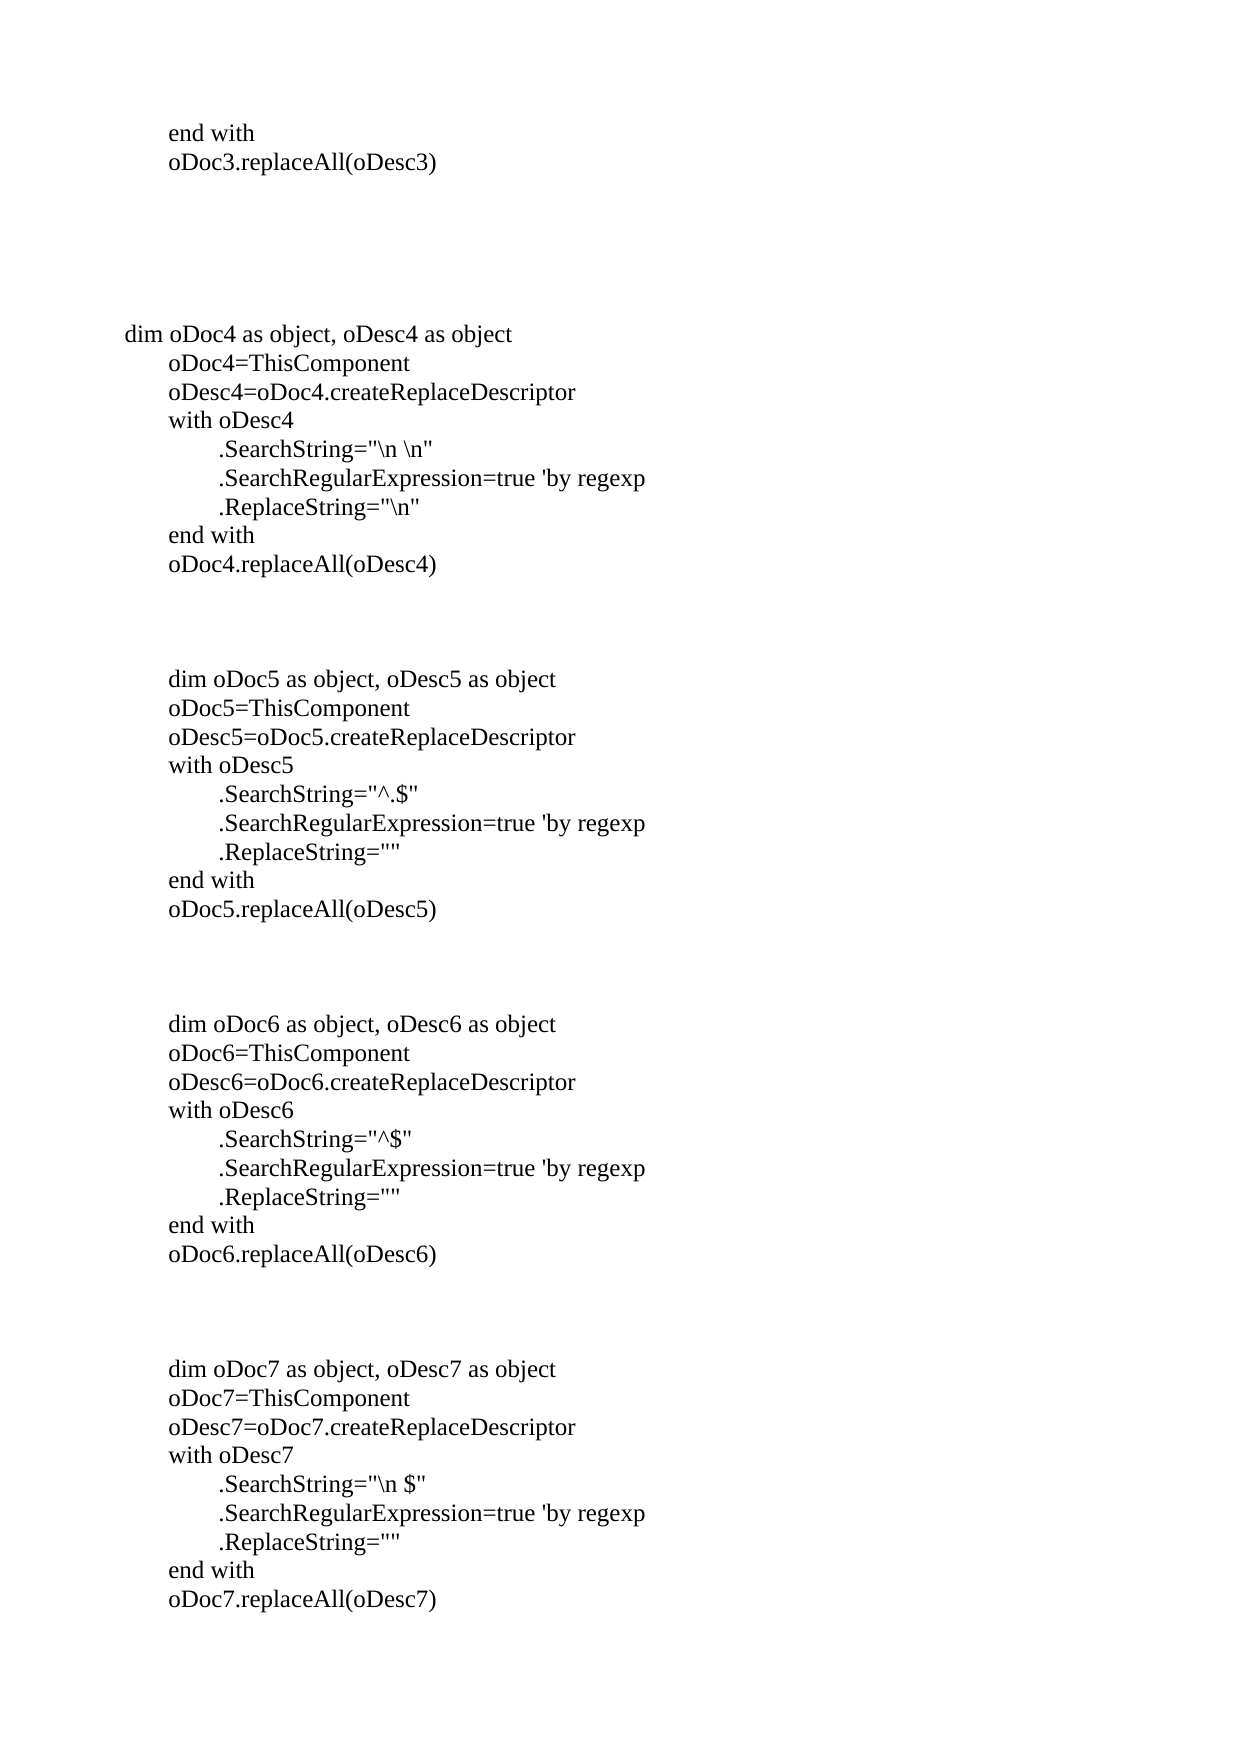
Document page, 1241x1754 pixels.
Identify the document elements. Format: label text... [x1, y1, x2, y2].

text oDoc5=ThisComponent [118, 693, 1122, 722]
text .ReplaceString="" [118, 837, 1122, 866]
text .ReplaceString="" [118, 1182, 1122, 1211]
text oDesc7=oDoc7.createReplaceDescriptor [118, 1412, 1122, 1441]
text with oDesc6 [118, 1096, 1122, 1124]
text oDoc7=ThisComponent [118, 1383, 1122, 1412]
text oDoc6.replaceAll(oDesc6) [118, 1239, 1122, 1268]
text dim oDoc7 as object, oDesc7 as object [118, 1354, 1122, 1383]
text oDesc5=oDoc5.createReplaceDescriptor [118, 722, 1122, 751]
text .SearchRegularExpression=true 'by regexp [118, 1153, 1122, 1182]
text .SearchString="\n $" [118, 1469, 1122, 1498]
text with oDesc7 [118, 1441, 1122, 1469]
text .SearchString="^$" [118, 1124, 1122, 1153]
text end with [118, 118, 1122, 147]
text .ReplaceString="\n" [118, 492, 1122, 521]
text .ReplaceString="" [118, 1527, 1122, 1556]
text oDoc4=ThisComponent [118, 348, 1122, 377]
text oDesc4=oDoc4.createReplaceDescriptor [118, 377, 1122, 406]
text oDesc6=oDoc6.createReplaceDescriptor [118, 1067, 1122, 1096]
text oDoc4.replaceAll(oDesc4) [118, 549, 1122, 578]
text dim oDoc5 as object, oDesc5 as object [118, 664, 1122, 693]
text with oDesc5 [118, 751, 1122, 779]
text dim oDoc4 as object, oDesc4 as object [118, 319, 1122, 348]
text oDoc5.replaceAll(oDesc5) [118, 894, 1122, 923]
text oDoc7.replaceAll(oDesc7) [118, 1584, 1122, 1613]
text .SearchRegularExpression=true 'by regexp [118, 808, 1122, 837]
text .SearchString="^.$" [118, 779, 1122, 808]
text oDoc3.replaceAll(oDesc3) [118, 147, 1122, 176]
text oDoc6=ThisComponent [118, 1038, 1122, 1067]
text end with [118, 1556, 1122, 1584]
text .SearchRegularExpression=true 'by regexp [118, 1498, 1122, 1527]
text end with [118, 1211, 1122, 1239]
text with oDesc4 [118, 406, 1122, 434]
text end with [118, 866, 1122, 894]
text end with [118, 521, 1122, 549]
text .SearchRegularExpression=true 'by regexp [118, 463, 1122, 492]
text dim oDoc6 as object, oDesc6 as object [118, 1009, 1122, 1038]
text .SearchString="\n \n" [118, 434, 1122, 463]
